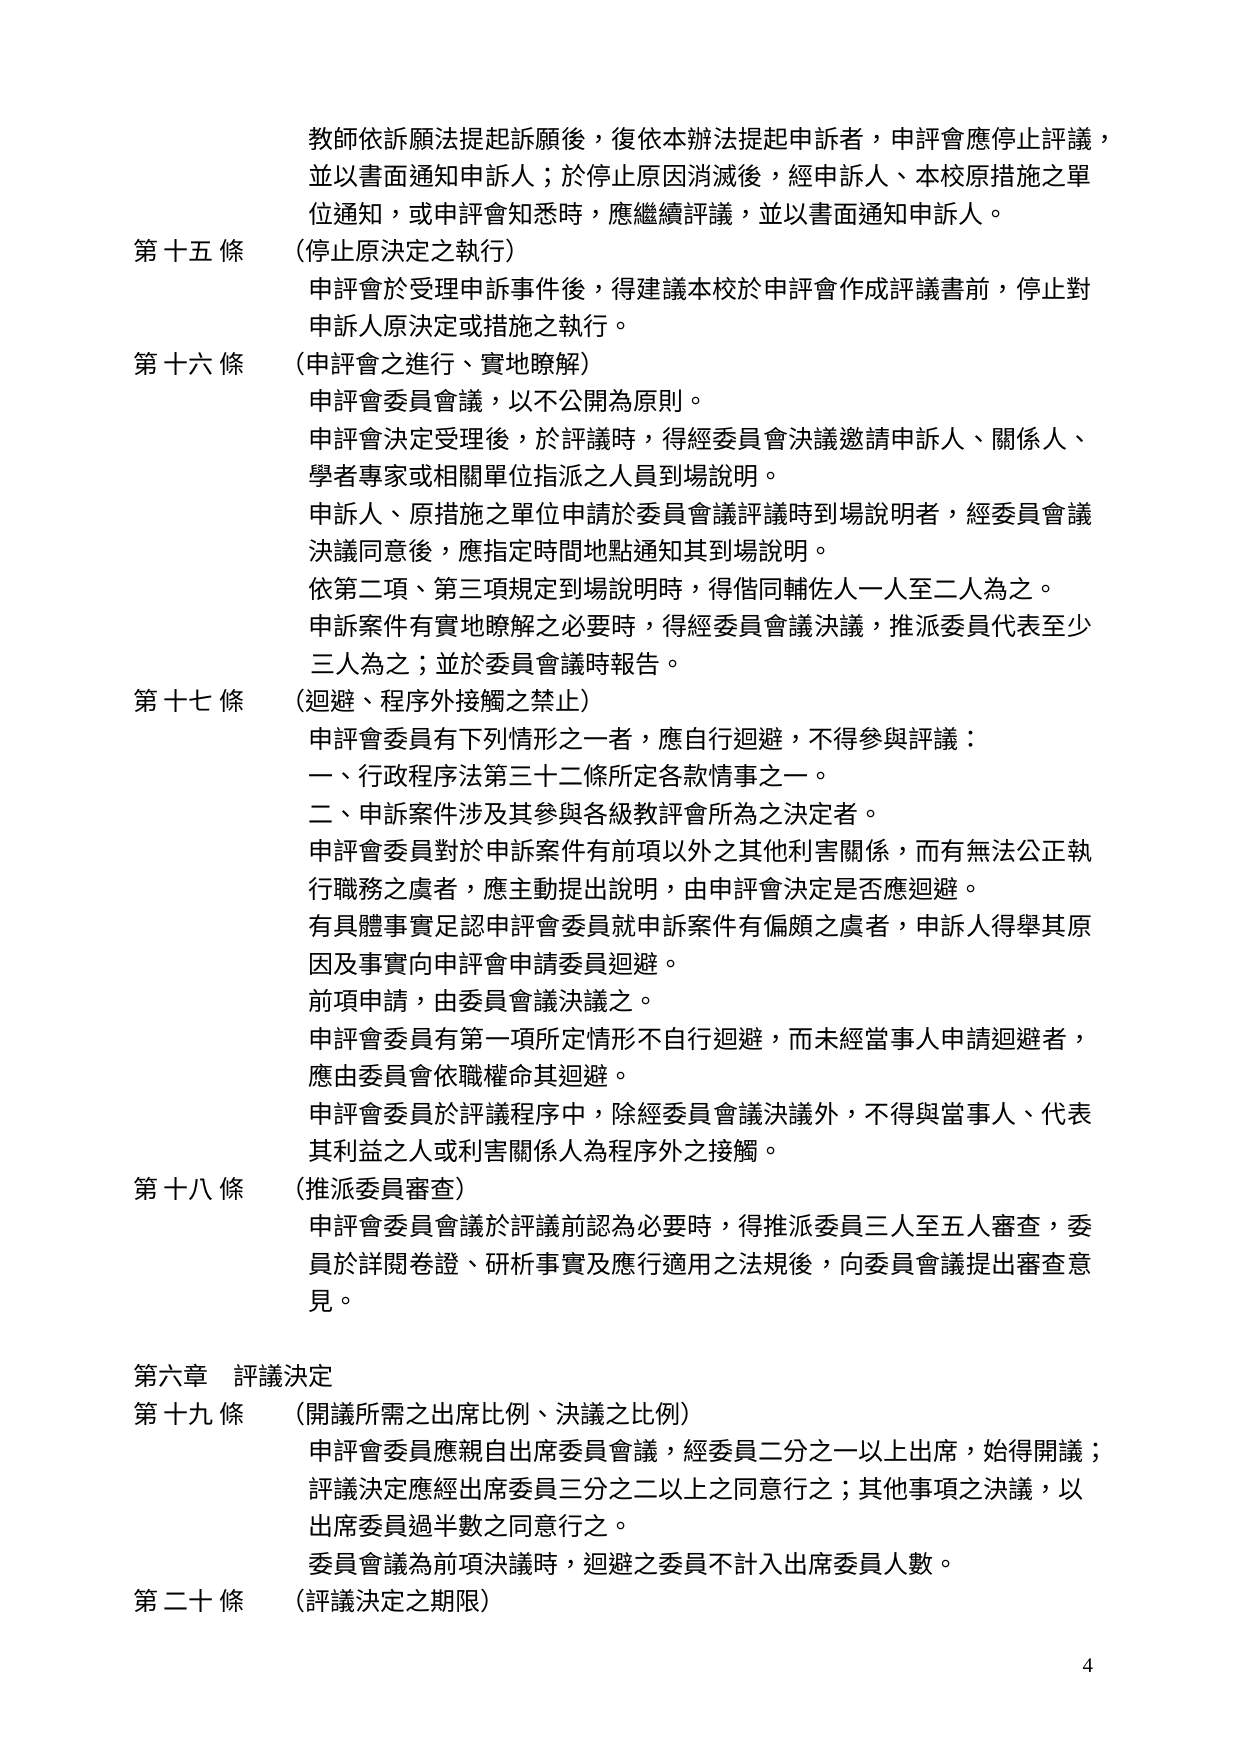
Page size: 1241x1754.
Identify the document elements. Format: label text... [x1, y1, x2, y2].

text 教師依訴願法提起訴願後，復依本辦法提起申訴者，申評會應停止評議，並以書面通知申訴人；於停止原因消滅後，經申訴人、本校原措施之單位通知，或申評會知悉時，應繼續評議，並以書面通知申訴人。 [308, 112, 1093, 225]
text 申評會委員對於申訴案件有前項以外之其他利害關係，而有無法公正執行職務之虞者，應主動提出說明，由申評會決定是否應迴避。 [308, 825, 1093, 900]
text 申訴人、原措施之單位申請於委員會議評議時到場說明者，經委員會議決議同意後，應指定時間地點通知其到場說明。 [308, 487, 1093, 562]
text 依第二項、第三項規定到場說明時，得偕同輔佐人一人至二人為之。 [308, 562, 1093, 600]
text 申評會委員應親自出席委員會議，經委員二分之一以上出席，始得開議；評議決定應經出席委員三分之二以上之同意行之；其他事項之決議，以出席委員過半數之同意行之。 [308, 1425, 1093, 1537]
text 第 二十 條 （評議決定之期限） [133, 1575, 1093, 1612]
text 第 十六 條 （申評會之進行、實地瞭解） [133, 337, 1093, 375]
text 有具體事實足認申評會委員就申訴案件有偏頗之虞者，申訴人得舉其原因及事實向申評會申請委員迴避。 [308, 900, 1093, 975]
text 申評會委員會議於評議前認為必要時，得推派委員三人至五人審查，委員於詳閱卷證、研析事實及應行適用之法規後，向委員會議提出審查意見。 [308, 1200, 1093, 1312]
text 前項申請，由委員會議決議之。 [308, 975, 1093, 1012]
text 第 十七 條 （迴避、程序外接觸之禁止） [133, 675, 1093, 712]
text 委員會議為前項決議時，迴避之委員不計入出席委員人數。 [308, 1537, 1093, 1575]
text 申評會決定受理後，於評議時，得經委員會決議邀請申訴人、關係人、學者專家或相關單位指派之人員到場說明。 [308, 412, 1093, 487]
text 二、申訴案件涉及其參與各級教評會所為之決定者。 [308, 787, 1093, 825]
text 第 十九 條 （開議所需之出席比例、決議之比例） [133, 1387, 1093, 1425]
text 一、行政程序法第三十二條所定各款情事之一。 [308, 750, 1093, 787]
text 申評會委員有第一項所定情形不自行迴避，而未經當事人申請迴避者，應由委員會依職權命其迴避。 [308, 1012, 1093, 1087]
text 第 十五 條 （停止原決定之執行） [133, 225, 1093, 262]
text 申評會委員有下列情形之一者，應自行迴避，不得參與評議： [308, 712, 1093, 750]
text 第 十八 條 （推派委員審查） [133, 1162, 1093, 1200]
text 申評會委員於評議程序中，除經委員會議決議外，不得與當事人、代表其利益之人或利害關係人為程序外之接觸。 [308, 1087, 1093, 1162]
text 申評會於受理申訴事件後，得建議本校於申評會作成評議書前，停止對申訴人原決定或措施之執行。 [308, 262, 1093, 337]
text 申評會委員會議，以不公開為原則。 [308, 375, 1093, 412]
text 申訴案件有實地瞭解之必要時，得經委員會議決議，推派委員代表至少三人為之；並於委員會議時報告。 [308, 600, 1093, 675]
text 第六章 評議決定 [133, 1350, 1093, 1387]
